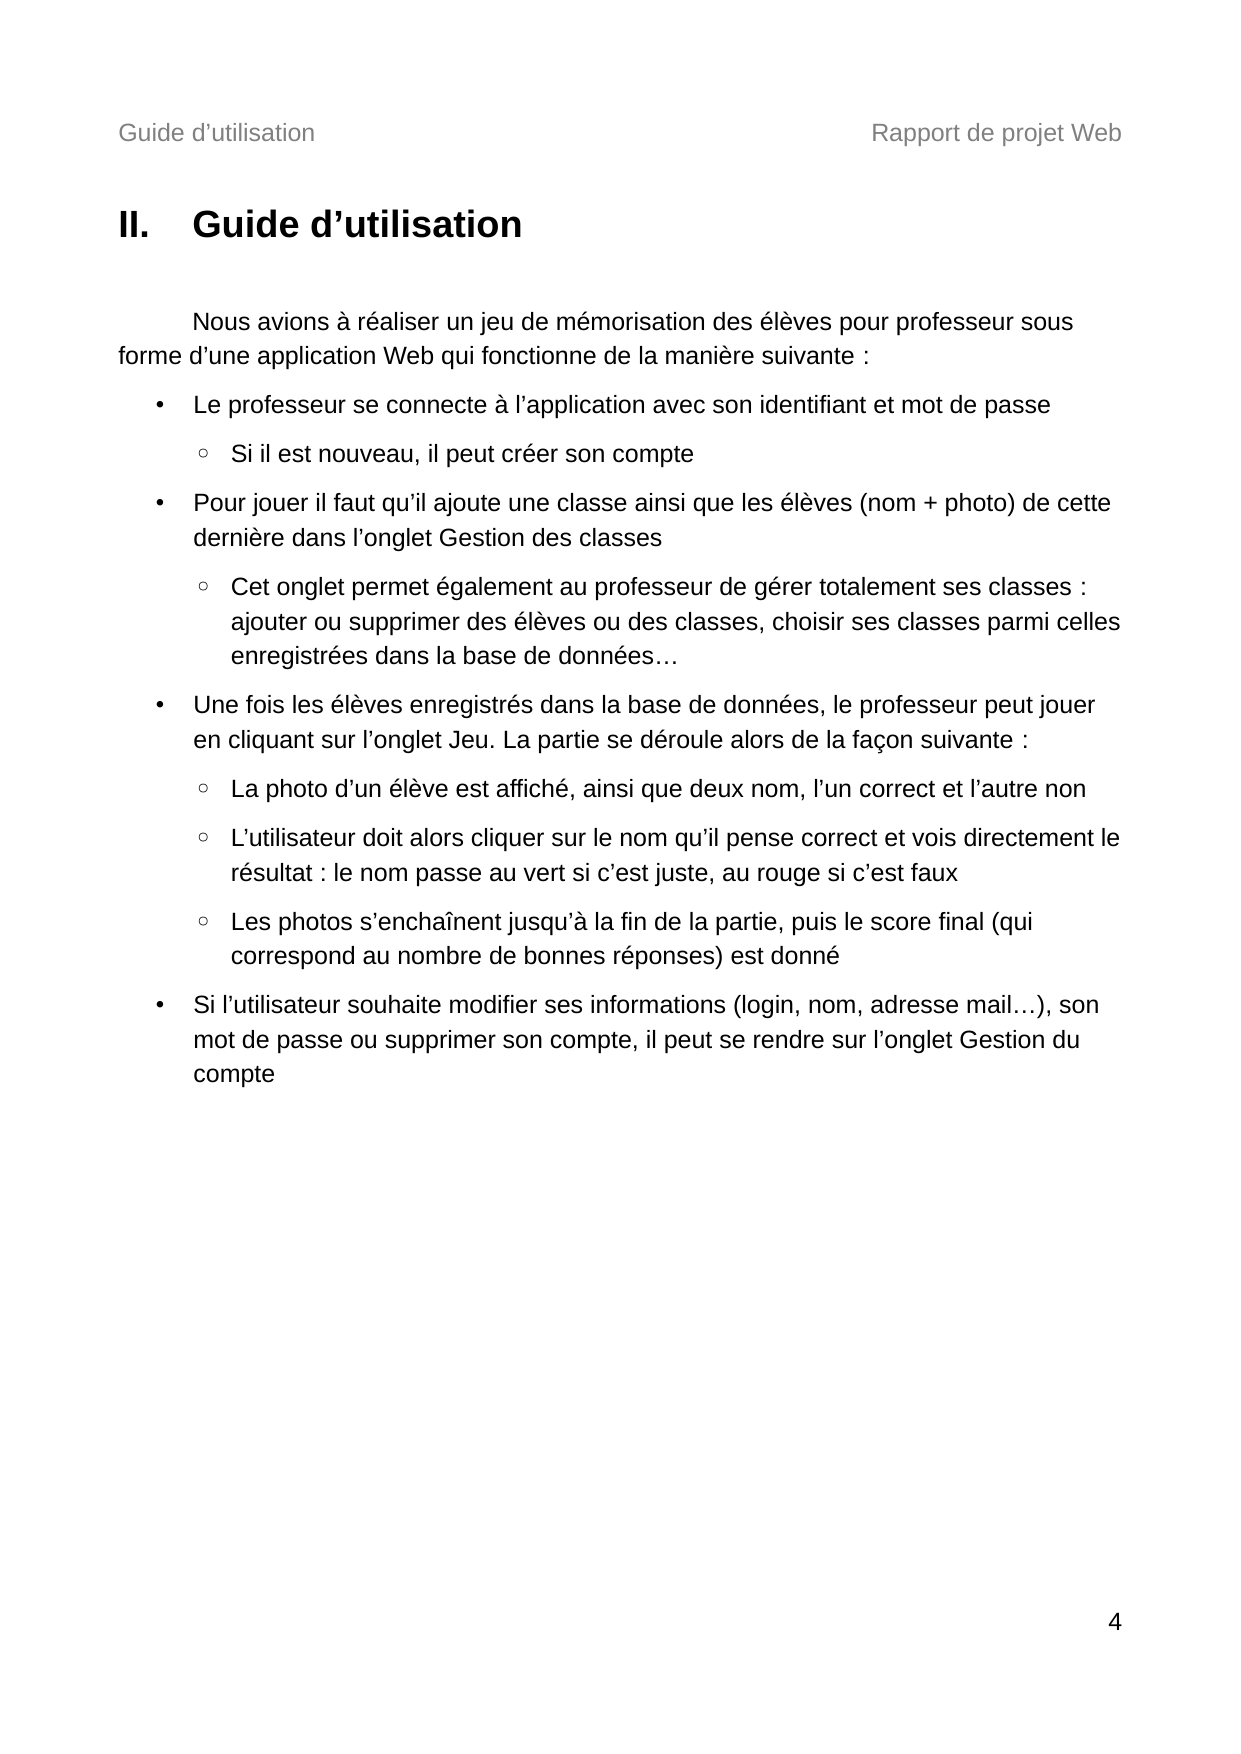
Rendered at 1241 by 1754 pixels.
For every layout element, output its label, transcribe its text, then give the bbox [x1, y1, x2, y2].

list Cet onglet permet également au professeur de gérer totalement ses classes : ajouter ou supprimer des élèves ou des classes, choisir ses classes parmi celles enregistrées dans la base de données… [193, 572, 1122, 670]
list Les photos s’enchaînent jusqu’à la fin de la partie, puis le score final (qui correspond au nombre de bonnes réponses) est donné [193, 907, 1122, 970]
list Pour jouer il faut qu’il ajoute une classe ainsi que les élèves (nom + photo) de cette dernière dans l’onglet Gestion des classes [156, 488, 1122, 552]
list Si l’utilisateur souhaite modifier ses informations (login, nom, adresse mail…), son mot de passe ou supprimer son compte, il peut se rendre sur l’onglet Gestion du compte [156, 990, 1122, 1088]
text Nous avions à réaliser un jeu de mémorisation des élèves pour professeur sous forme d’une application Web qui fonctionne de la manière suivante : [118, 307, 1122, 370]
list Le professeur se connecte à l’application avec son identifiant et mot de passe [156, 390, 1122, 419]
subtitle Guide d’utilisation [118, 201, 1122, 245]
list L’utilisateur doit alors cliquer sur le nom qu’il pense correct et vois directement le résultat : le nom passe au vert si c’est juste, au rouge si c’est faux [193, 823, 1122, 886]
list Une fois les élèves enregistrés dans la base de données, le professeur peut jouer en cliquant sur l’onglet Jeu. La partie se déroule alors de la façon suivante : [156, 690, 1122, 753]
list La photo d’un élève est affiché, ainsi que deux nom, l’un correct et l’autre non [193, 774, 1122, 803]
list Si il est nouveau, il peut créer son compte [193, 439, 1122, 468]
